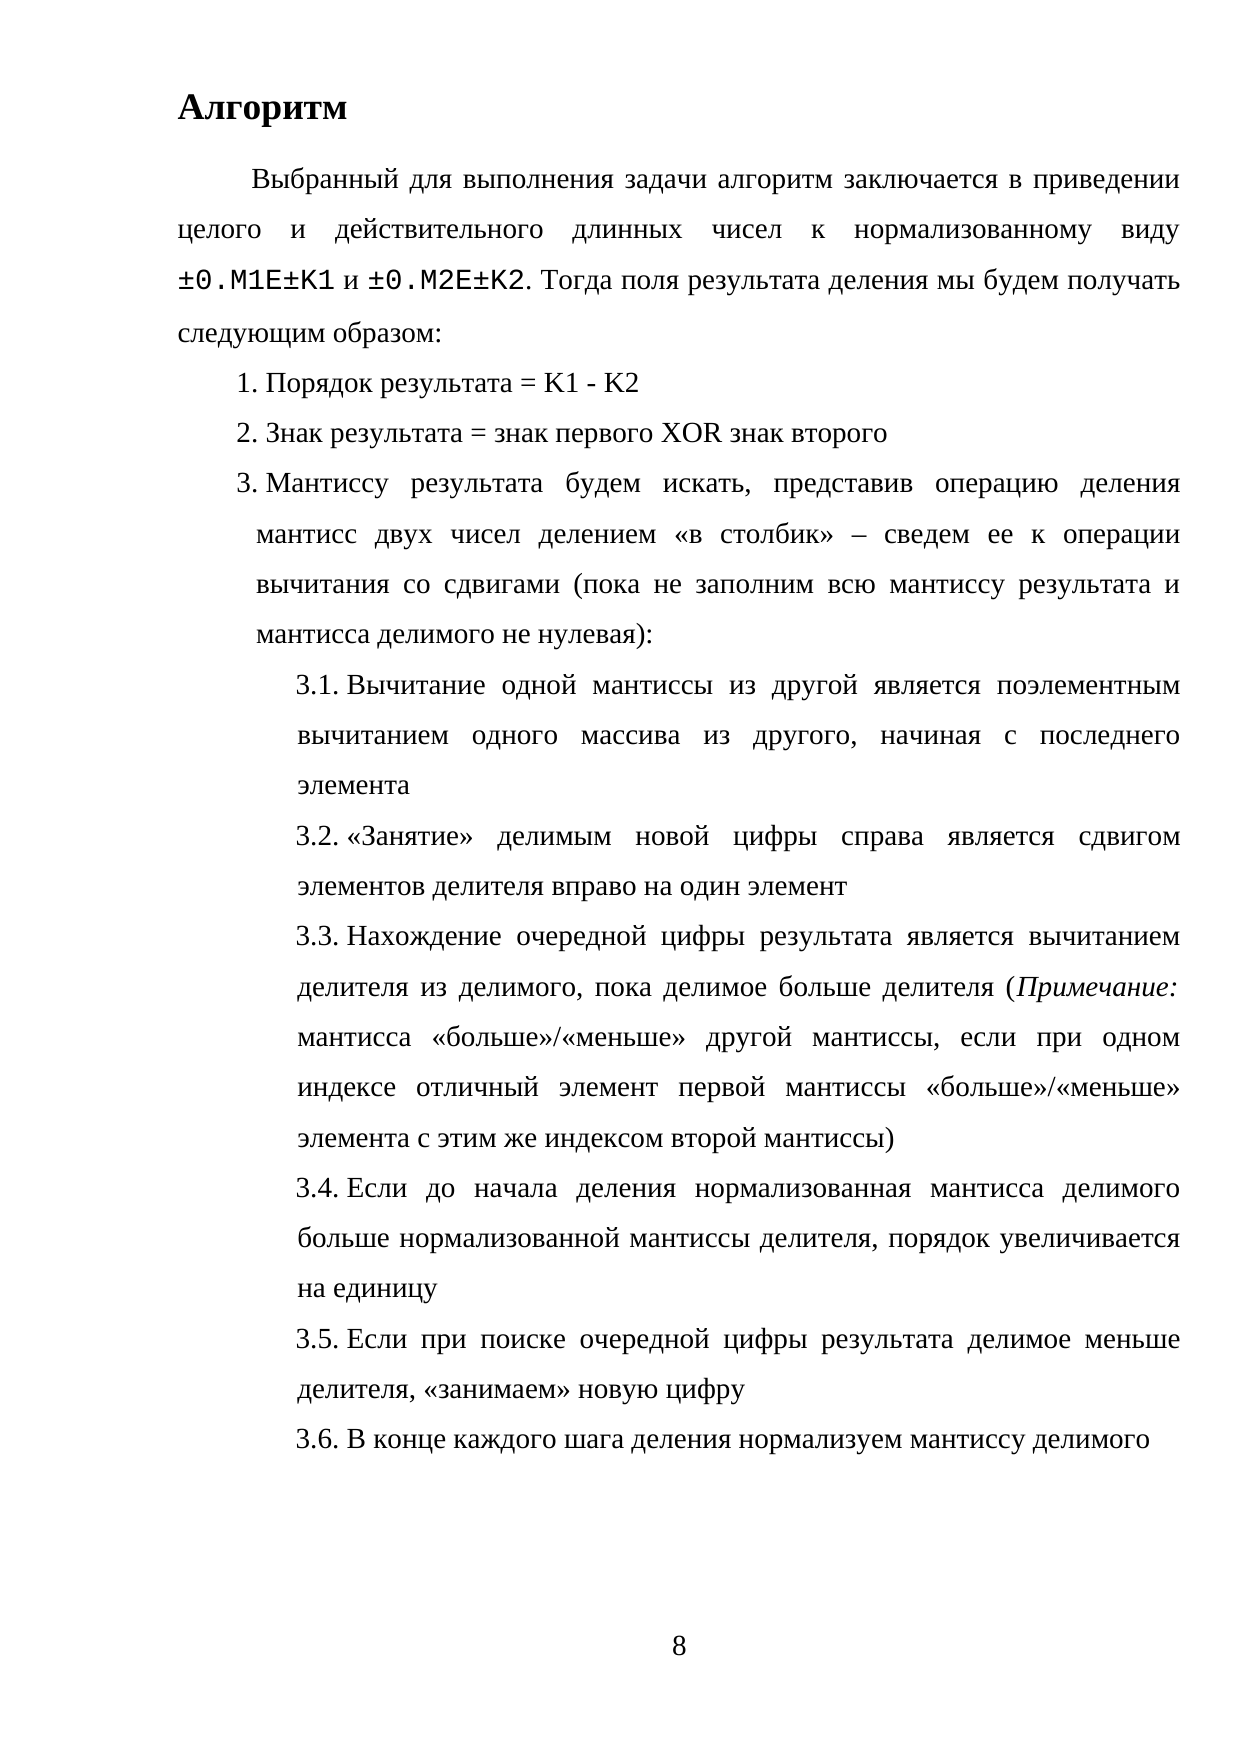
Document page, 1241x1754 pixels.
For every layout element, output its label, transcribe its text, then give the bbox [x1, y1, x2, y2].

list Вычитание одной мантиссы из другой является поэлементным вычитанием одного массива из другого, начиная с последнего элемента [295, 667, 1181, 801]
list Если при поиске очередной цифры результата делимое меньше делителя, «занимаем» новую цифру [295, 1321, 1181, 1405]
list Порядок результата = K1 - K2 [236, 365, 1181, 398]
list Мантиссу результата будем искать, представив операцию деления мантисс двух чисел делением «в столбик» – сведем ее к операции вычитания со сдвигами (пока не заполним всю мантиссу результата и мантисса делимого не нулевая): [236, 466, 1181, 650]
list Нахождение очередной цифры результата является вычитанием делителя из делимого, пока делимое больше делителя (Примечание: мантисса «больше»/«меньше» другой мантиссы, если при одном индексе отличный элемент первой мантиссы «больше»/«меньше» элемента с этим же индексом второй мантиссы) [295, 918, 1181, 1153]
list В конце каждого шага деления нормализуем мантиссу делимого [295, 1422, 1181, 1455]
text Выбранный для выполнения задачи алгоритм заключается в приведении целого и действительного длинных чисел к нормализованному виду ±0.M1Е±K1 и ±0.M2Е±K2. Тогда поля результата деления мы будем получать следующим образом: [177, 161, 1181, 348]
list Знак результата = знак первого XOR знак второго [236, 415, 1181, 449]
list Если до начала деления нормализованная мантисса делимого больше нормализованной мантиссы делителя, порядок увеличивается на единицу [295, 1170, 1181, 1304]
list «Занятие» делимым новой цифры справа является сдвигом элементов делителя вправо на один элемент [295, 818, 1181, 902]
subtitle Алгоритм [177, 84, 1181, 127]
